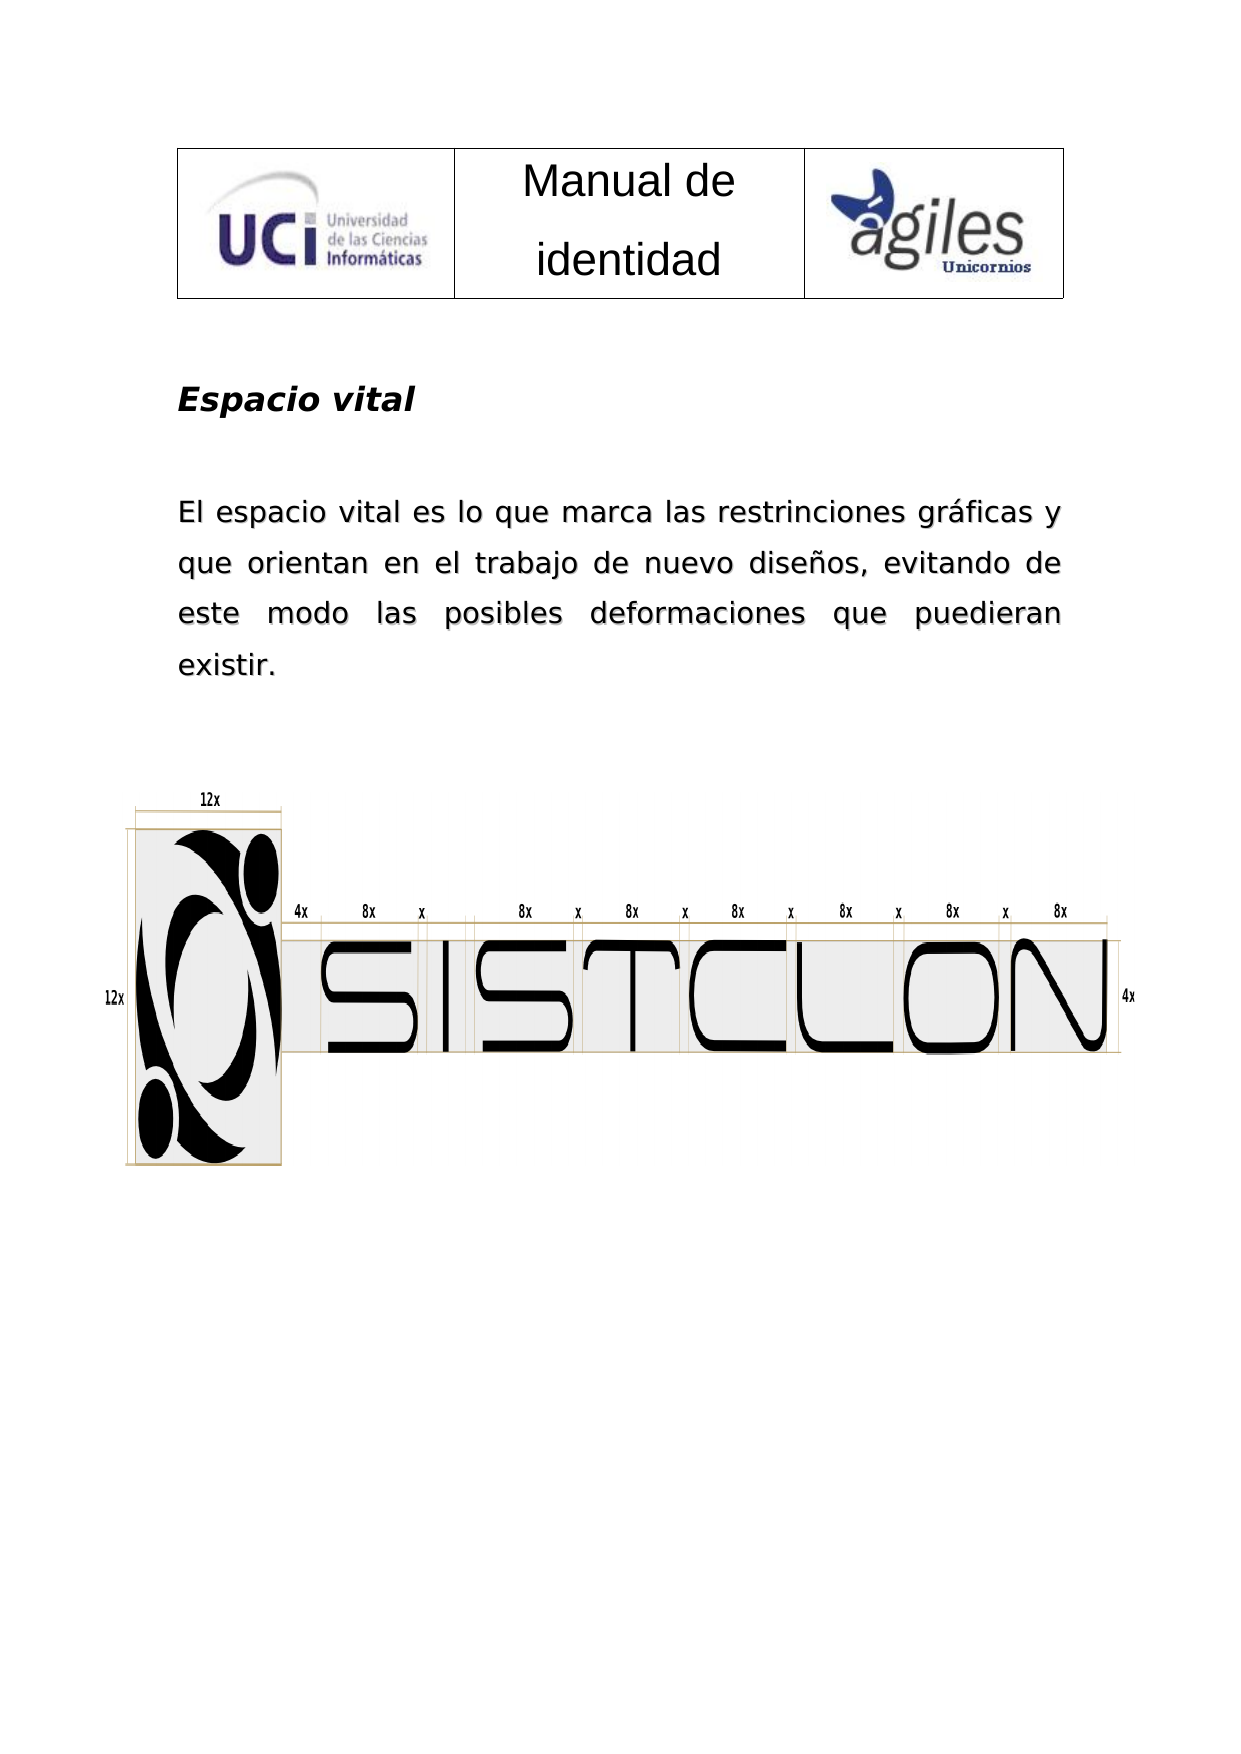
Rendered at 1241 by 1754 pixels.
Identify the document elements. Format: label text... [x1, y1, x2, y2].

subtitle Espacio vital [177, 381, 1063, 419]
picture [105, 792, 1135, 1166]
text El espacio vital es lo que marca las restrinciones gráficas y que orientan en el trabajo de nuevo diseños, evitando de este modo las posibles deformaciones que puedieran existir. [177, 495, 1063, 682]
picture [199, 162, 435, 284]
picture [826, 162, 1043, 282]
